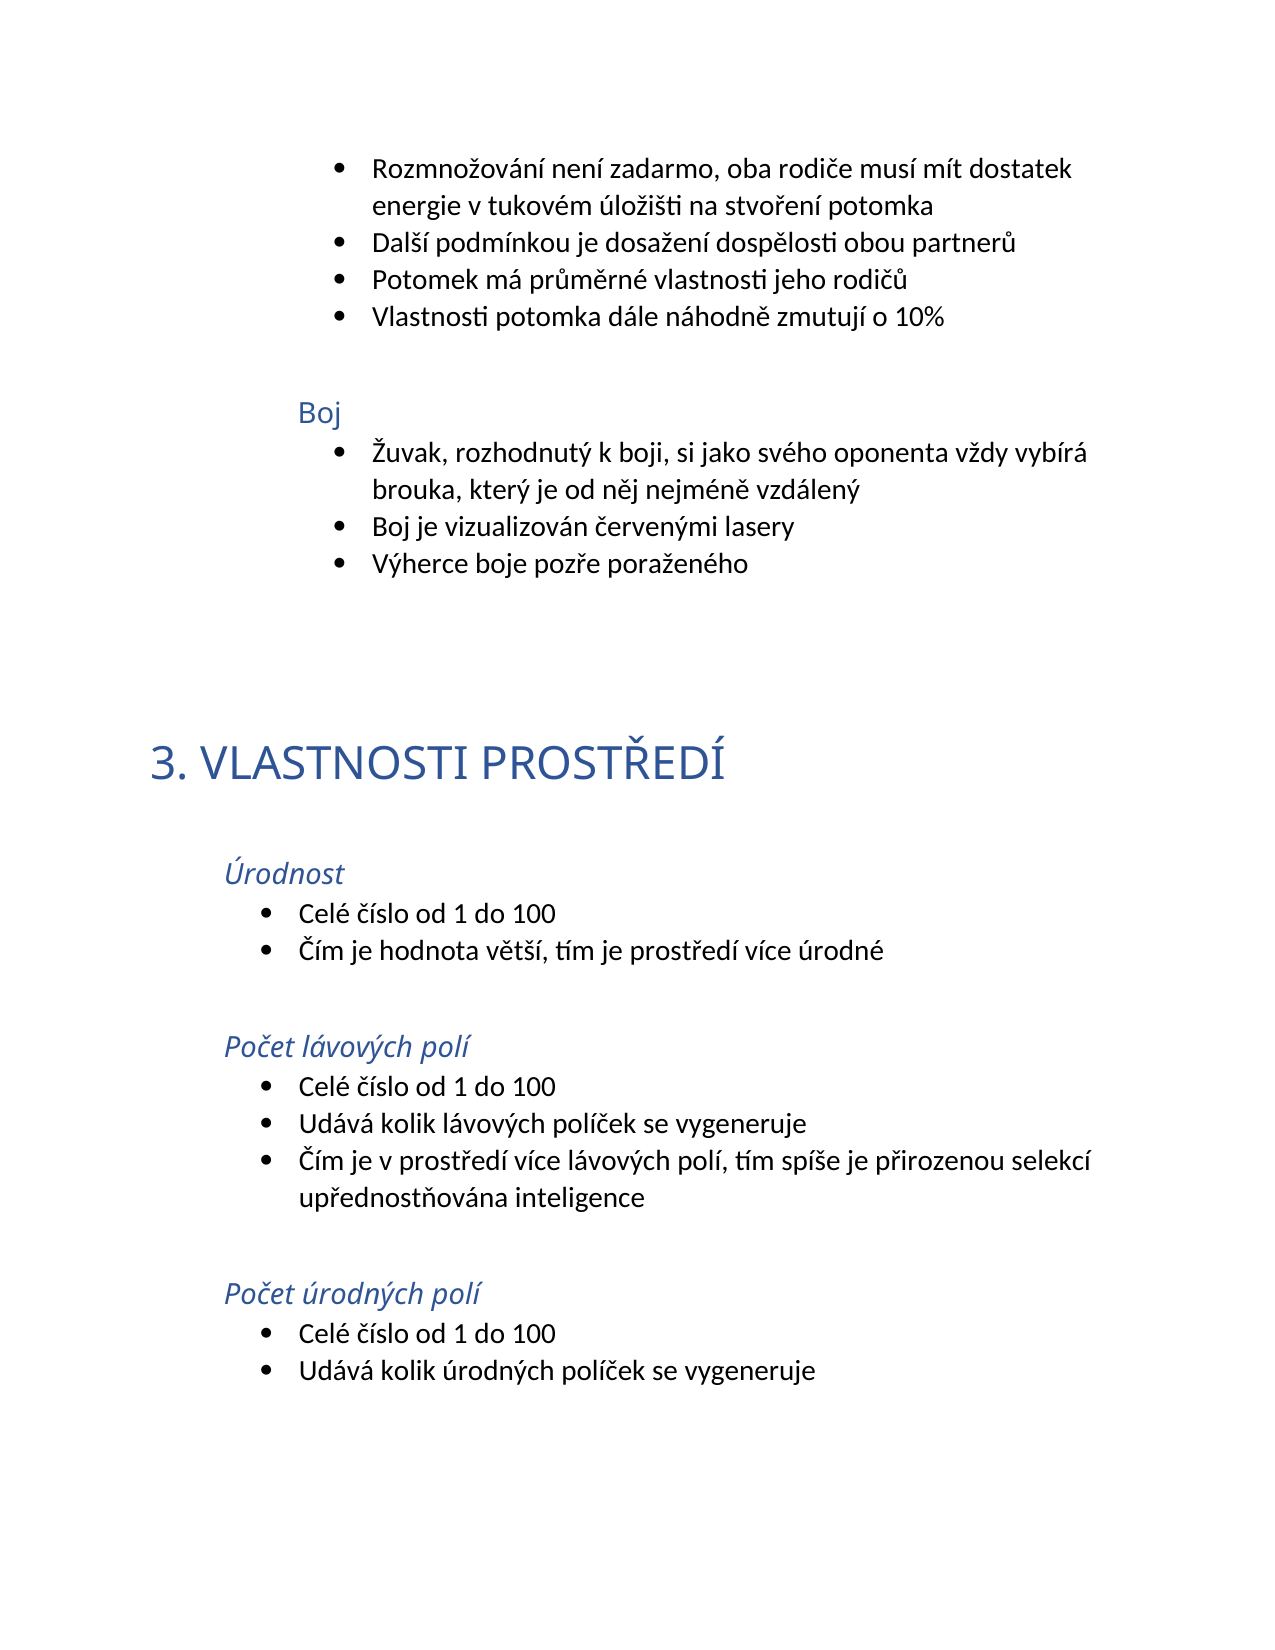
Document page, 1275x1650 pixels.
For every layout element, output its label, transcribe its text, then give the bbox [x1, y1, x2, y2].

subtitle Počet lávových polí [150, 1026, 1125, 1066]
list Žuvak, rozhodnutý k boji, si jako svého oponenta vždy vybírá brouka, který je od něj nejméně vzdálený [334, 434, 1125, 507]
list Vlastnosti potomka dále náhodně zmutují o 10% [334, 298, 1125, 333]
list Udává kolik úrodných políček se vygeneruje [261, 1352, 1125, 1387]
subtitle Boj [224, 393, 1125, 432]
subtitle Úrodnost [150, 853, 1125, 893]
list Čím je hodnota větší, tím je prostředí více úrodné [261, 932, 1125, 967]
subtitle Počet úrodných polí [150, 1273, 1125, 1313]
list Potomek má průměrné vlastnosti jeho rodičů [334, 261, 1125, 297]
list Boj je vizualizován červenými lasery [334, 508, 1125, 543]
list Výherce boje pozře poraženého [334, 545, 1125, 581]
list Celé číslo od 1 do 100 [261, 1068, 1125, 1103]
list Celé číslo od 1 do 100 [261, 895, 1125, 930]
list Rozmnožování není zadarmo, oba rodiče musí mít dostatek energie v tukovém úložišti na stvoření potomka [334, 150, 1125, 223]
list Čím je v prostředí více lávových polí, tím spíše je přirozenou selekcí upřednostňována inteligence [261, 1142, 1125, 1214]
list Další podmínkou je dosažení dospělosti obou partnerů [334, 224, 1125, 259]
list Celé číslo od 1 do 100 [261, 1315, 1125, 1350]
list Udává kolik lávových políček se vygeneruje [261, 1105, 1125, 1140]
subtitle 3. VLASTNOSTI PROSTŘEDÍ [150, 731, 1125, 793]
